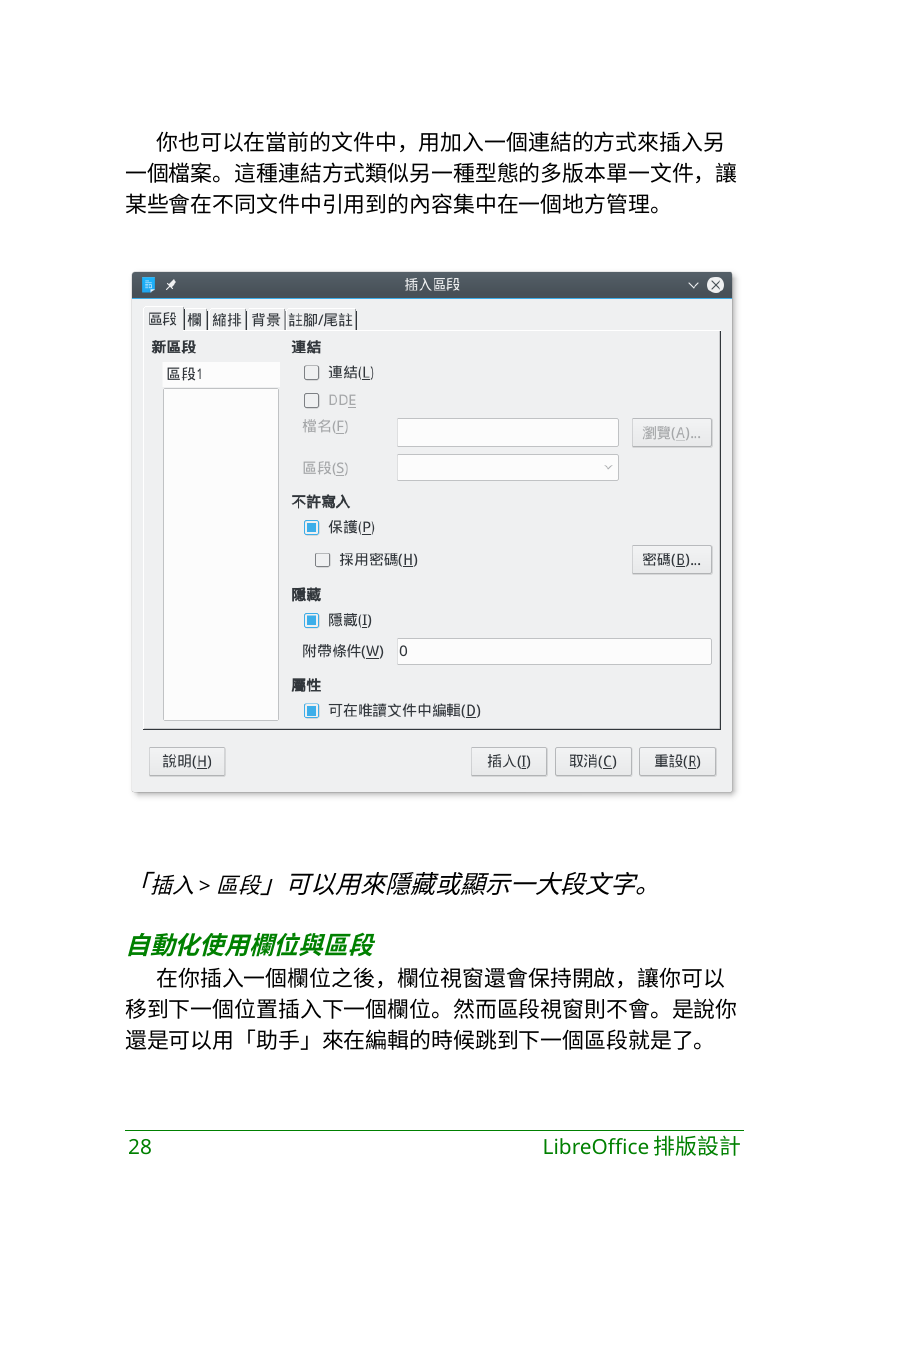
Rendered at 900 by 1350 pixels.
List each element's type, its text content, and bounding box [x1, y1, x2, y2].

text 你也可以在當前的文件中，用加入一個連結的方式來插入另一個檔案。這種連結方式類似另一種型態的多版本單一文件，讓某些會在不同文件中引用到的內容集中在一個地方管理。 [125, 125, 744, 219]
picture [125, 265, 744, 804]
table_header [125, 804, 744, 863]
text 在你插入一個欄位之後，欄位視窗還會保持開啟，讓你可以移到下一個位置插入下一個欄位。然而區段視窗則不會。是說你還是可以用「助手」來在編輯的時候跳到下一個區段就是了。 [125, 961, 744, 1055]
table_cell 「插入 > 區段」可以用來隱藏或顯示一大段文字。 [125, 864, 744, 898]
subtitle 自動化使用欄位與區段 [125, 930, 744, 961]
table_header [125, 234, 744, 265]
